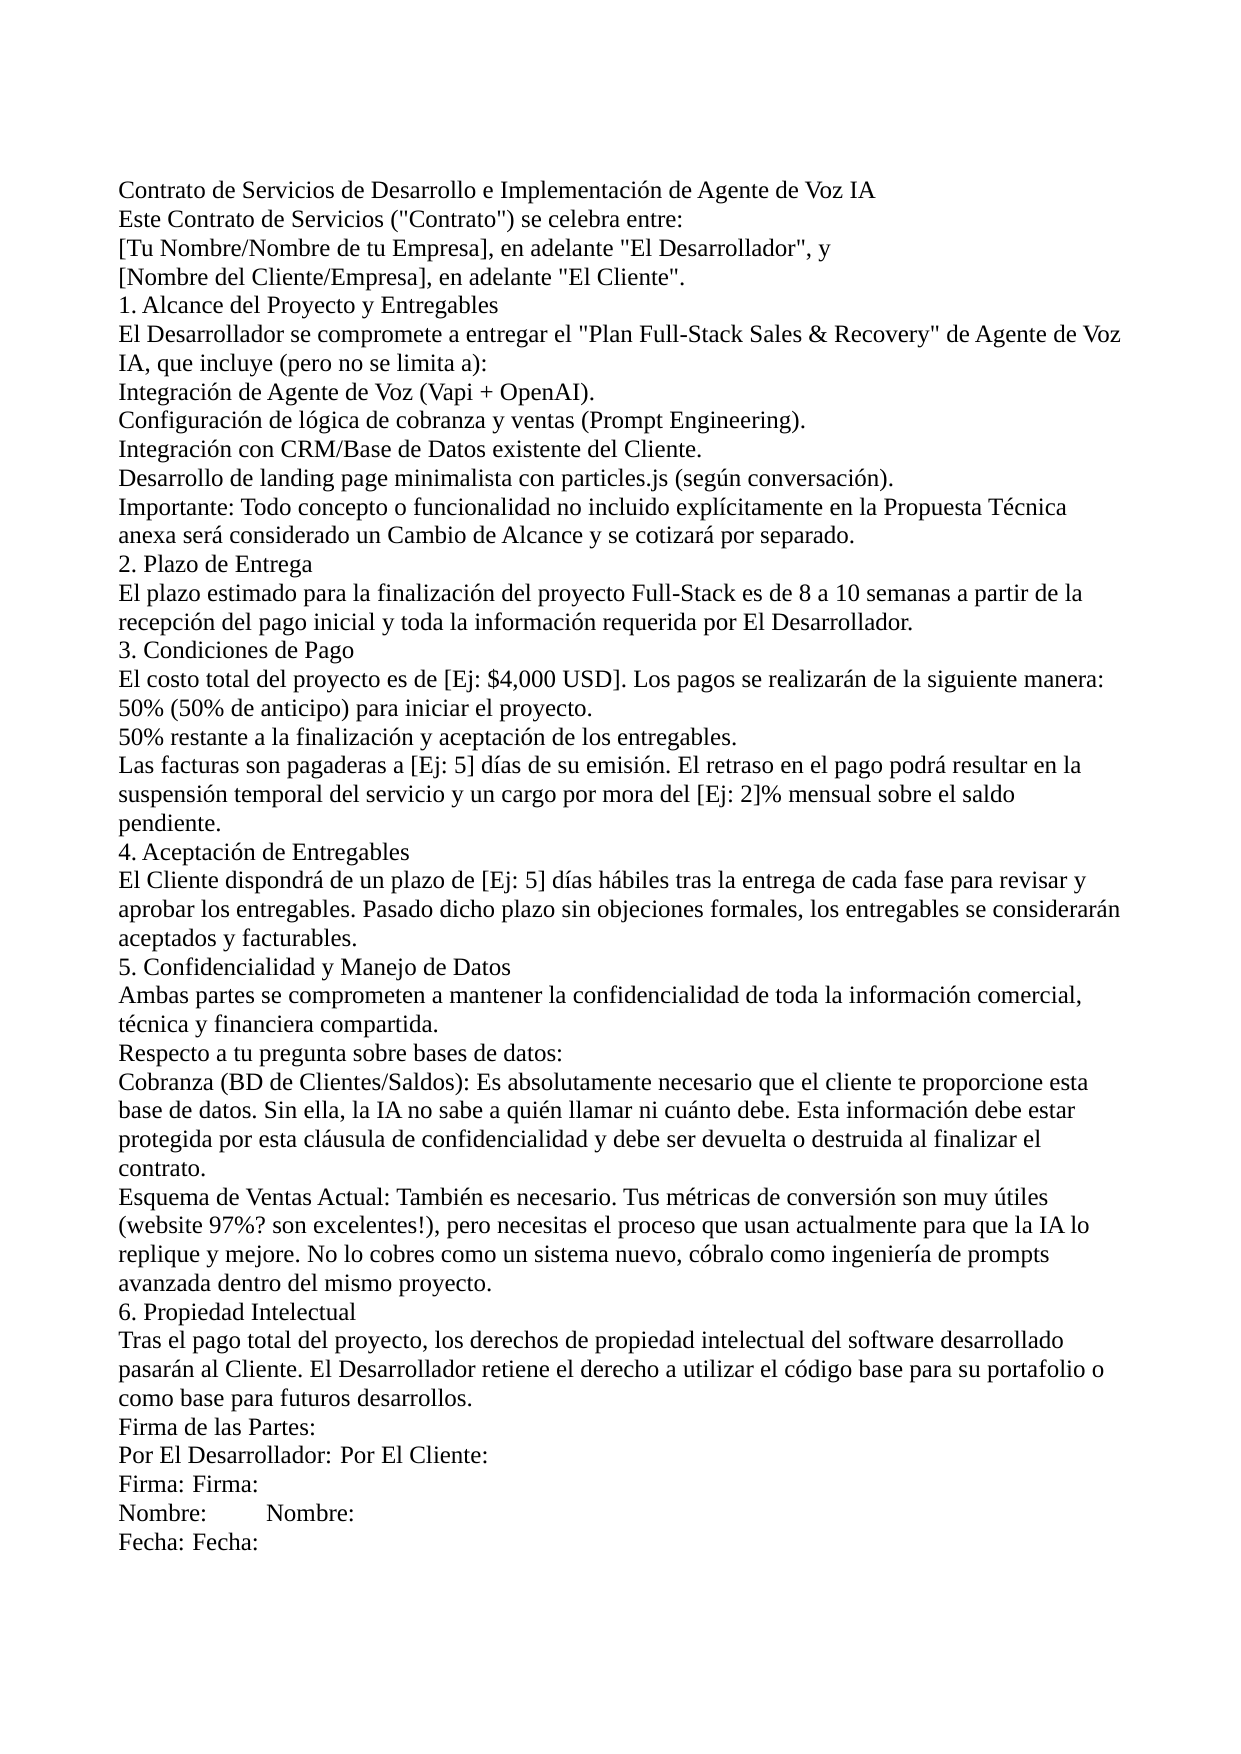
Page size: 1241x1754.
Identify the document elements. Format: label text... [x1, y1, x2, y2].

text 50% (50% de anticipo) para iniciar el proyecto. [118, 693, 1122, 722]
text [Tu Nombre/Nombre de tu Empresa], en adelante "El Desarrollador", y [118, 233, 1122, 262]
text El costo total del proyecto es de [Ej: $4,000 USD]. Los pagos se realizarán de la siguiente manera: [118, 664, 1122, 693]
text 3. Condiciones de Pago [118, 636, 1122, 664]
text Tras el pago total del proyecto, los derechos de propiedad intelectual del software desarrollado pasarán al Cliente. El Desarrollador retiene el derecho a utilizar el código base para su portafolio o como base para futuros desarrollos. [118, 1326, 1122, 1412]
text Importante: Todo concepto o funcionalidad no incluido explícitamente en la Propuesta Técnica anexa será considerado un Cambio de Alcance y se cotizará por separado. [118, 492, 1122, 549]
text [Nombre del Cliente/Empresa], en adelante "El Cliente". [118, 262, 1122, 291]
text El plazo estimado para la finalización del proyecto Full-Stack es de 8 a 10 semanas a partir de la recepción del pago inicial y toda la información requerida por El Desarrollador. [118, 578, 1122, 636]
text Las facturas son pagaderas a [Ej: 5] días de su emisión. El retraso en el pago podrá resultar en la suspensión temporal del servicio y un cargo por mora del [Ej: 2]% mensual sobre el saldo pendiente. [118, 751, 1122, 837]
text Configuración de lógica de cobranza y ventas (Prompt Engineering). [118, 406, 1122, 434]
text 5. Confidencialidad y Manejo de Datos [118, 952, 1122, 981]
text Integración de Agente de Voz (Vapi + OpenAI). [118, 377, 1122, 406]
text Este Contrato de Servicios ("Contrato") se celebra entre: [118, 204, 1122, 233]
text Firma de las Partes: [118, 1412, 1122, 1441]
text Contrato de Servicios de Desarrollo e Implementación de Agente de Voz IA [118, 176, 1122, 204]
text Nombre: Nombre: [118, 1498, 1122, 1527]
text Firma: Firma: [118, 1469, 1122, 1498]
text Fecha: Fecha: [118, 1527, 1122, 1556]
text 6. Propiedad Intelectual [118, 1297, 1122, 1326]
text Desarrollo de landing page minimalista con particles.js (según conversación). [118, 463, 1122, 492]
text El Cliente dispondrá de un plazo de [Ej: 5] días hábiles tras la entrega de cada fase para revisar y aprobar los entregables. Pasado dicho plazo sin objeciones formales, los entregables se considerarán aceptados y facturables. [118, 866, 1122, 952]
text 4. Aceptación de Entregables [118, 837, 1122, 866]
text Esquema de Ventas Actual: También es necesario. Tus métricas de conversión son muy útiles (website 97%? son excelentes!), pero necesitas el proceso que usan actualmente para que la IA lo replique y mejore. No lo cobres como un sistema nuevo, cóbralo como ingeniería de prompts avanzada dentro del mismo proyecto. [118, 1182, 1122, 1297]
text Cobranza (BD de Clientes/Saldos): Es absolutamente necesario que el cliente te proporcione esta base de datos. Sin ella, la IA no sabe a quién llamar ni cuánto debe. Esta información debe estar protegida por esta cláusula de confidencialidad y debe ser devuelta o destruida al finalizar el contrato. [118, 1067, 1122, 1182]
text Por El Desarrollador: Por El Cliente: [118, 1441, 1122, 1469]
text 2. Plazo de Entrega [118, 549, 1122, 578]
text 50% restante a la finalización y aceptación de los entregables. [118, 722, 1122, 751]
text Integración con CRM/Base de Datos existente del Cliente. [118, 434, 1122, 463]
text Respecto a tu pregunta sobre bases de datos: [118, 1038, 1122, 1067]
text 1. Alcance del Proyecto y Entregables [118, 291, 1122, 319]
text El Desarrollador se compromete a entregar el "Plan Full-Stack Sales & Recovery" de Agente de Voz IA, que incluye (pero no se limita a): [118, 319, 1122, 377]
text Ambas partes se comprometen a mantener la confidencialidad de toda la información comercial, técnica y financiera compartida. [118, 981, 1122, 1038]
